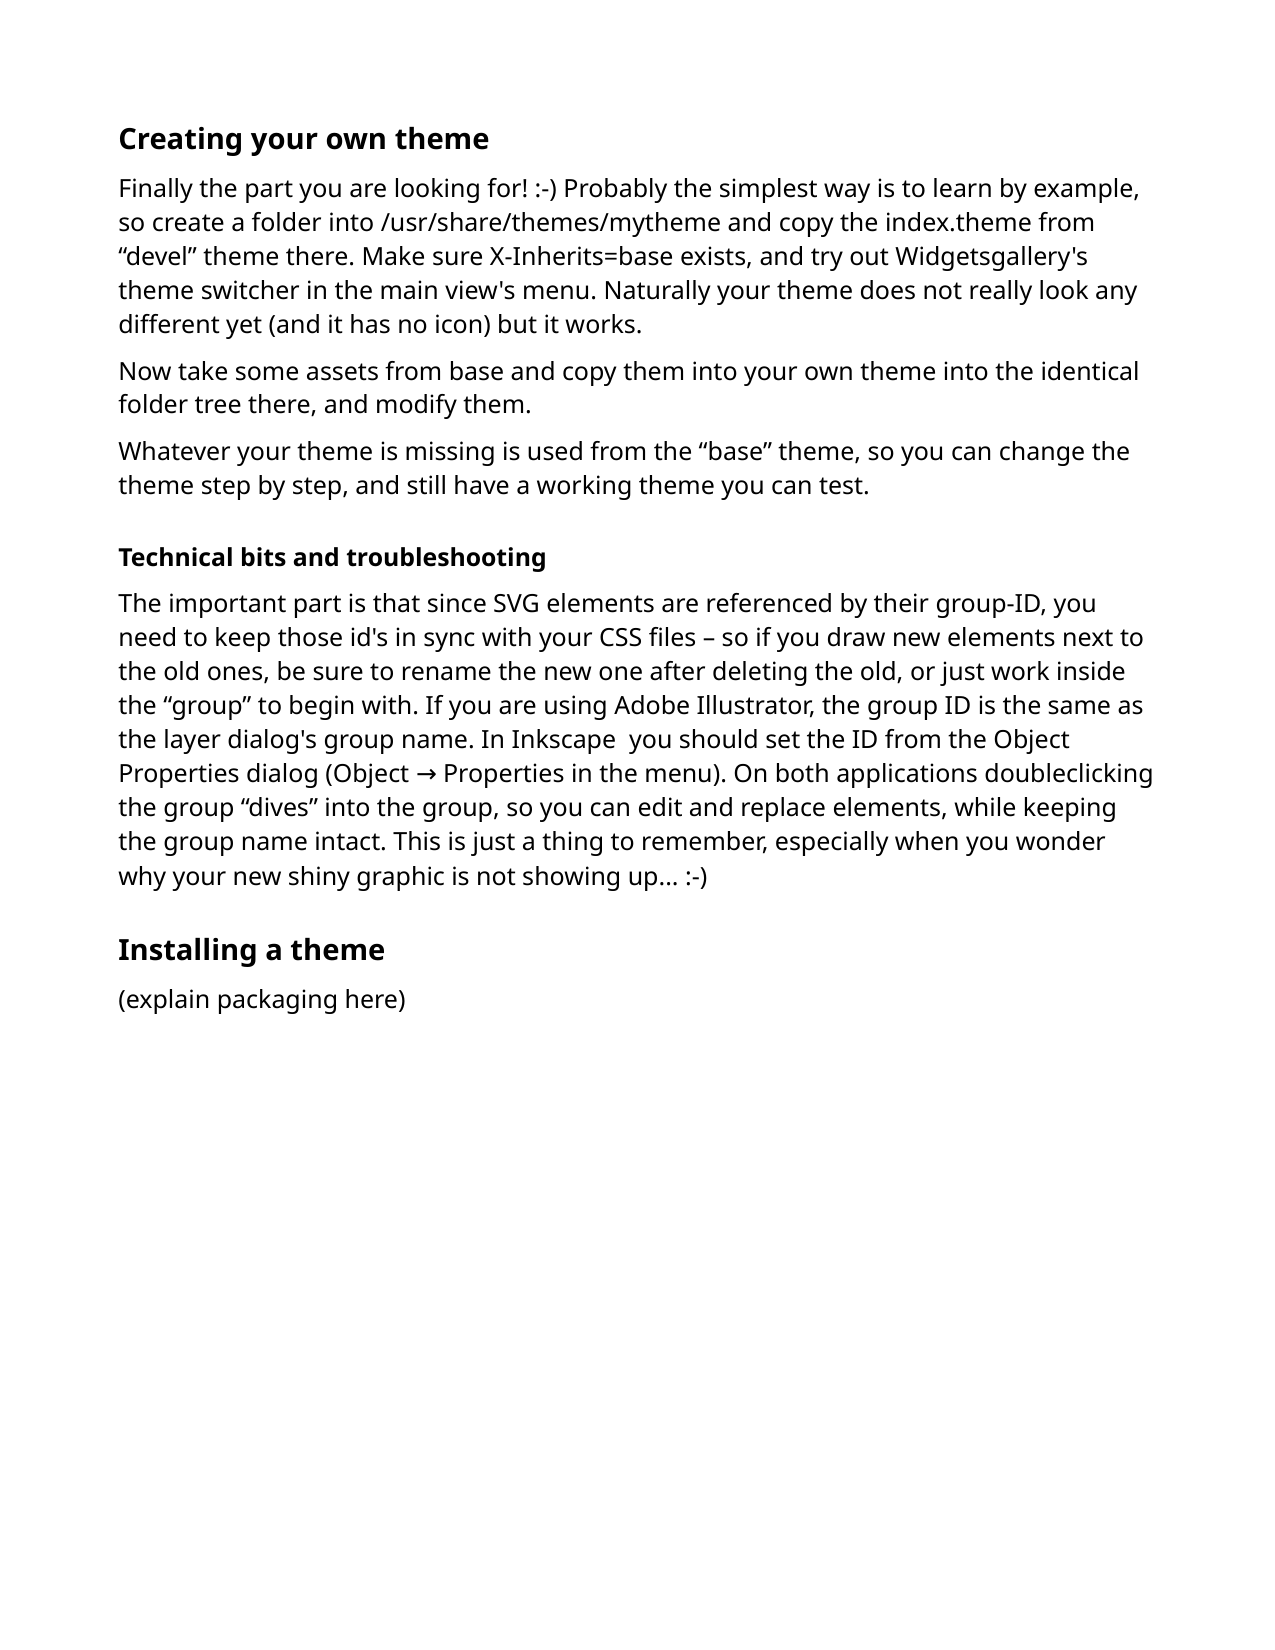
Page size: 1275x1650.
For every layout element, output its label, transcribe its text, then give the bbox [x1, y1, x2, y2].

subtitle Installing a theme [118, 930, 1157, 969]
text Now take some assets from base and copy them into your own theme into the identical folder tree there, and modify them. [118, 353, 1157, 421]
text Whatever your theme is missing is used from the “base” theme, so you can change the theme step by step, and still have a working theme you can test. [118, 434, 1157, 502]
subtitle Technical bits and troubleshooting [118, 539, 1157, 573]
text Finally the part you are looking for! :-) Probably the simplest way is to learn by example, so create a folder into /usr/share/themes/mytheme and copy the index.theme from “devel” theme there. Make sure X-Inherits=base exists, and try out Widgetsgallery's theme switcher in the main view's menu. Naturally your theme does not really look any different yet (and it has no icon) but it works. [118, 170, 1157, 341]
text The important part is that since SVG elements are referenced by their group-ID, you need to keep those id's in sync with your CSS files – so if you draw new elements next to the old ones, be sure to rename the new one after deleting the old, or just work inside the “group” to begin with. If you are using Adobe Illustrator, the group ID is the same as the layer dialog's group name. In Inkscape you should set the ID from the Object Properties dialog (Object → Properties in the menu). On both applications doubleclicking the group “dives” into the group, so you can edit and replace elements, while keeping the group name intact. This is just a thing to remember, especially when you wonder why your new shiny graphic is not showing up... :-) [118, 586, 1157, 892]
subtitle Creating your own theme [118, 118, 1157, 158]
text (explain packaging here) [118, 982, 1157, 1016]
